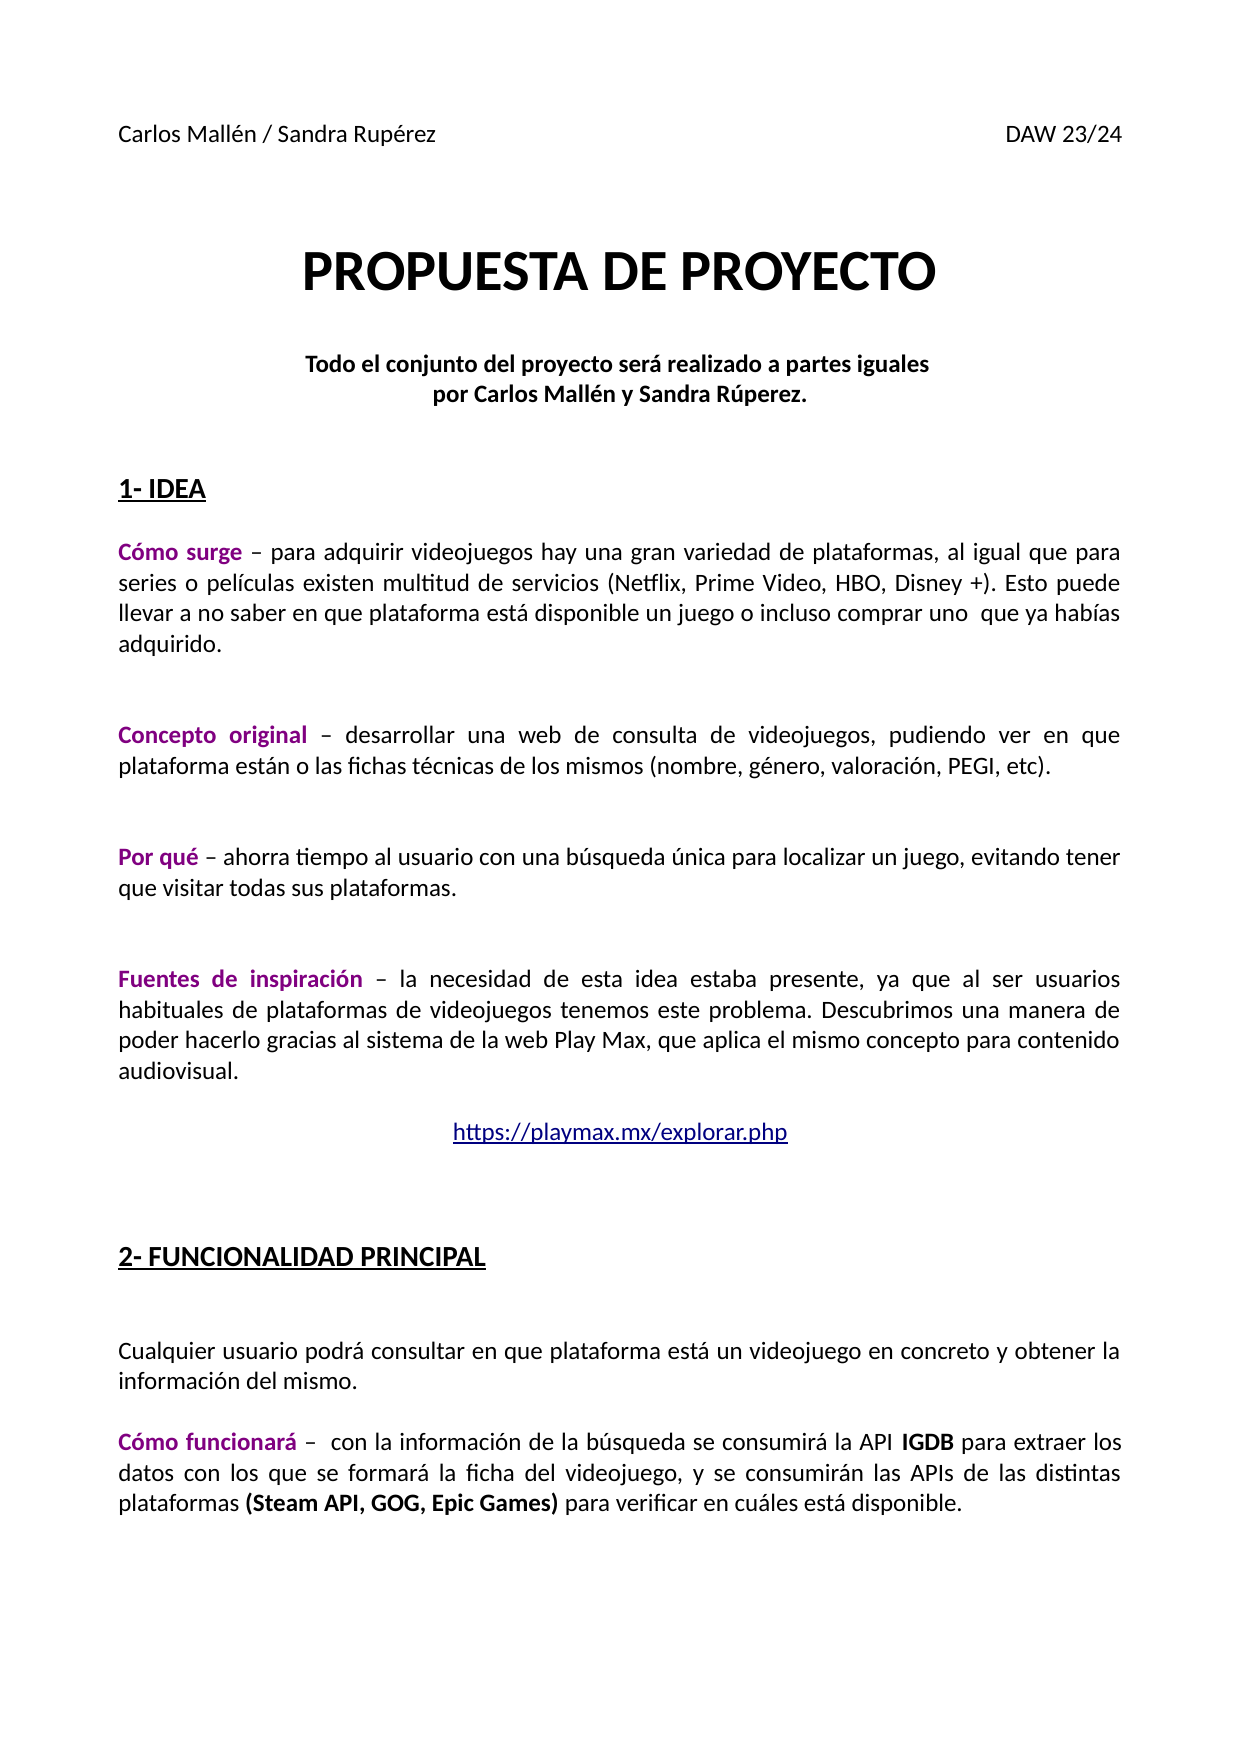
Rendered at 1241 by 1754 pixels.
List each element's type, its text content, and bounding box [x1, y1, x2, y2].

title PROPUESTA DE PROYECTO [118, 234, 1122, 305]
text Todo el conjunto del proyecto será realizado a partes iguales [118, 348, 1122, 378]
text 2- FUNCIONALIDAD PRINCIPAL [118, 1238, 1122, 1274]
text Cómo funcionará – con la información de la búsqueda se consumirá la API IGDB para extraer los datos con los que se formará la ficha del videojuego, y se consumirán las APIs de las distintas plataformas (Steam API, GOG, Epic Games) para verificar en cuáles está disponible. [118, 1426, 1122, 1518]
text 1- IDEA [118, 470, 1122, 506]
text Cómo surge – para adquirir videojuegos hay una gran variedad de plataformas, al igual que para series o películas existen multitud de servicios (Netflix, Prime Video, HBO, Disney +). Esto puede llevar a no saber en que plataforma está disponible un juego o incluso comprar uno que ya habías adquirido. [118, 536, 1122, 658]
text Fuentes de inspiración – la necesidad de esta idea estaba presente, ya que al ser usuarios habituales de plataformas de videojuegos tenemos este problema. Descubrimos una manera de poder hacerlo gracias al sistema de la web Play Max, que aplica el mismo concepto para contenido audiovisual. [118, 963, 1122, 1086]
text Concepto original – desarrollar una web de consulta de videojuegos, pudiendo ver en que plataforma están o las fichas técnicas de los mismos (nombre, género, valoración, PEGI, etc). [118, 719, 1122, 780]
text por Carlos Mallén y Sandra Rúperez. [118, 378, 1122, 409]
text https://playmax.mx/explorar.php [118, 1116, 1122, 1147]
text Cualquier usuario podrá consultar en que plataforma está un videojuego en concreto y obtener la información del mismo. [118, 1335, 1122, 1396]
text Por qué – ahorra tiempo al usuario con una búsqueda única para localizar un juego, evitando tener que visitar todas sus plataformas. [118, 841, 1122, 902]
